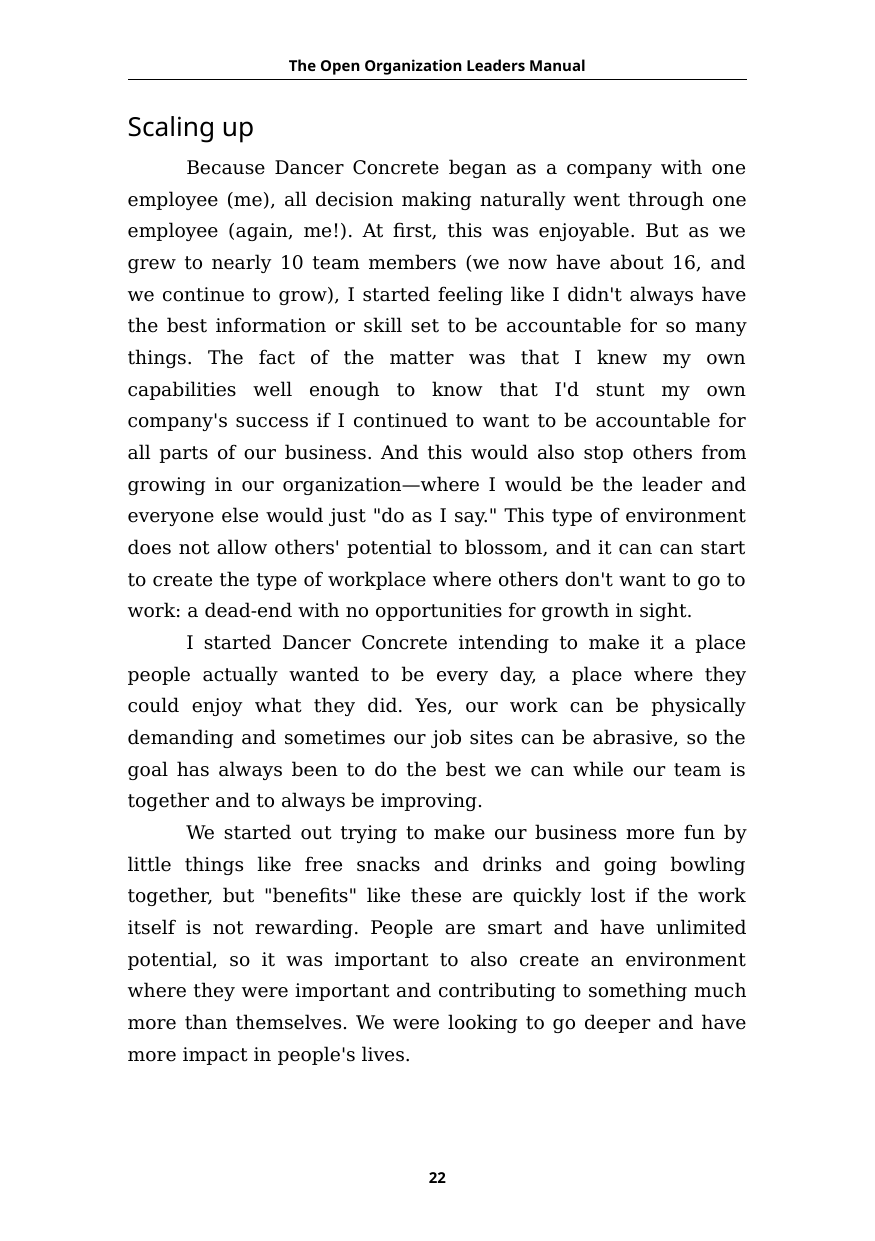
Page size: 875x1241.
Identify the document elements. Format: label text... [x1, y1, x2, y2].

subtitle Scaling up [127, 109, 747, 144]
text We started out trying to make our business more fun by little things like free snacks and drinks and going bowling together, but "benefits" like these are quickly lost if the work itself is not rewarding. People are smart and have unlimited potential, so it was important to also create an environment where they were important and contributing to something much more than themselves. We were looking to go deeper and have more impact in people's lives. [127, 822, 747, 1066]
text Because Dancer Concrete began as a company with one employee (me), all decision making naturally went through one employee (again, me!). At first, this was enjoyable. But as we grew to nearly 10 team members (we now have about 16, and we continue to grow), I started feeling like I didn't always have the best information or skill set to be accountable for so many things. The fact of the matter was that I knew my own capabilities well enough to know that I'd stunt my own company's success if I continued to want to be accountable for all parts of our business. And this would also stop others from growing in our organization—where I would be the leader and everyone else would just "do as I say." This type of environment does not allow others' potential to blossom, and it can can start to create the type of workplace where others don't want to go to work: a dead-end with no opportunities for growth in sight. [127, 157, 747, 622]
text I started Dancer Concrete intending to make it a place people actually wanted to be every day, a place where they could enjoy what they did. Yes, our work can be physically demanding and sometimes our job sites can be abrasive, so the goal has always been to do the best we can while our team is together and to always be improving. [127, 632, 747, 812]
